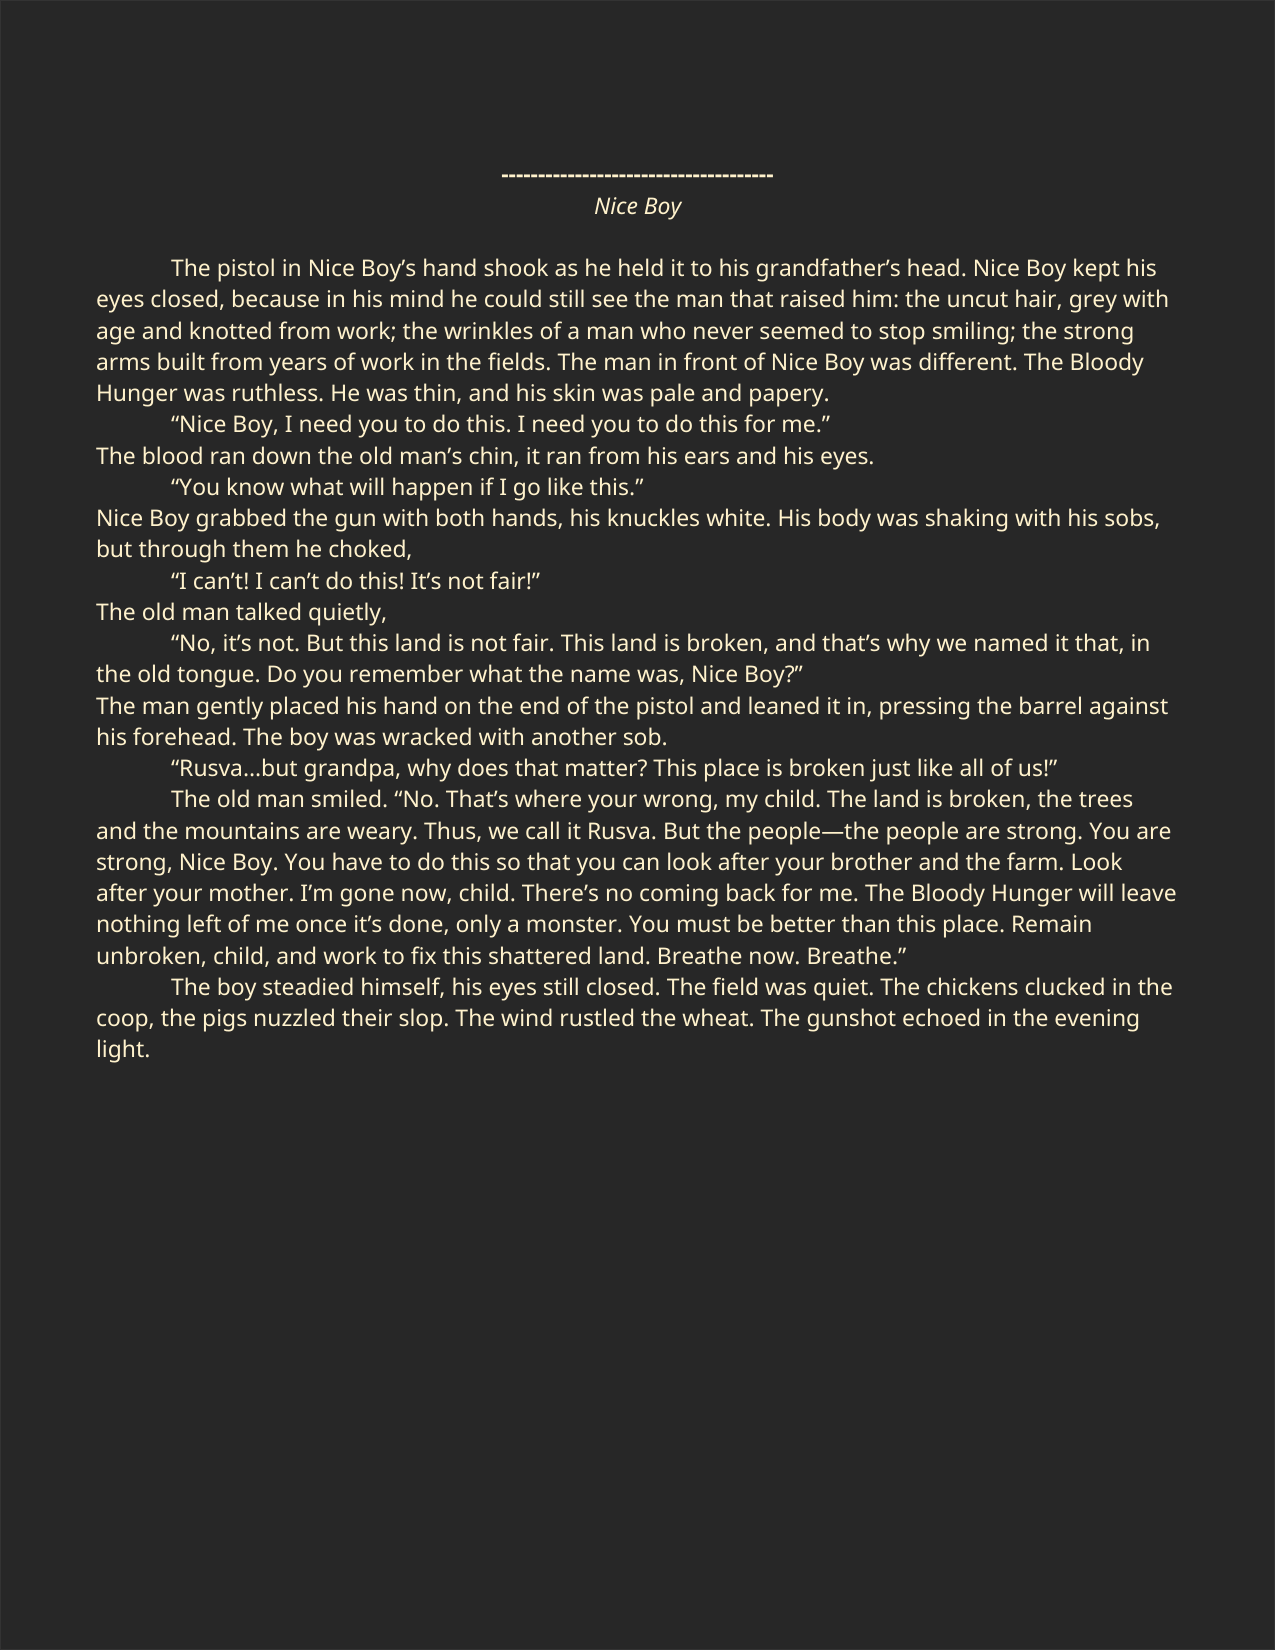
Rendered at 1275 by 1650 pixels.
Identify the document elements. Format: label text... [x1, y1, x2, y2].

text “Rusva…but grandpa, why does that matter? This place is broken just like all of us!” [96, 752, 1179, 783]
text The man gently placed his hand on the end of the pistol and leaned it in, pressing the barrel against his forehead. The boy was wracked with another sob. [96, 689, 1179, 752]
text The old man talked quietly, [96, 596, 1179, 627]
text The old man smiled. “No. That’s where your wrong, my child. The land is broken, the trees and the mountains are weary. Thus, we call it Rusva. But the people—the people are strong. You are strong, Nice Boy. You have to do this so that you can look after your brother and the farm. Look after your mother. I’m gone now, child. There’s no coming back for me. The Bloody Hunger will leave nothing left of me once it’s done, only a monster. You must be better than this place. Remain unbroken, child, and work to fix this shattered land. Breathe now. Breathe.” [96, 783, 1179, 971]
text The boy steadied himself, his eyes still closed. The field was quiet. The chickens clucked in the coop, the pigs nuzzled their slop. The wind rustled the wheat. The gunshot echoed in the evening light. [96, 971, 1179, 1064]
text Nice Boy [96, 189, 1179, 221]
text “Nice Boy, I need you to do this. I need you to do this for me.” [96, 408, 1179, 439]
text ------------------------------------- [96, 158, 1179, 189]
text “No, it’s not. But this land is not fair. This land is broken, and that’s why we named it that, in the old tongue. Do you remember what the name was, Nice Boy?” [96, 627, 1179, 689]
text The blood ran down the old man’s chin, it ran from his ears and his eyes. [96, 439, 1179, 471]
text “I can’t! I can’t do this! It’s not fair!” [96, 564, 1179, 596]
text Nice Boy grabbed the gun with both hands, his knuckles white. His body was shaking with his sobs, but through them he choked, [96, 502, 1179, 564]
text “You know what will happen if I go like this.” [96, 471, 1179, 502]
text The pistol in Nice Boy’s hand shook as he held it to his grandfather’s head. Nice Boy kept his eyes closed, because in his mind he could still see the man that raised him: the uncut hair, grey with age and knotted from work; the wrinkles of a man who never seemed to stop smiling; the strong arms built from years of work in the fields. The man in front of Nice Boy was different. The Bloody Hunger was ruthless. He was thin, and his skin was pale and papery. [96, 252, 1179, 408]
